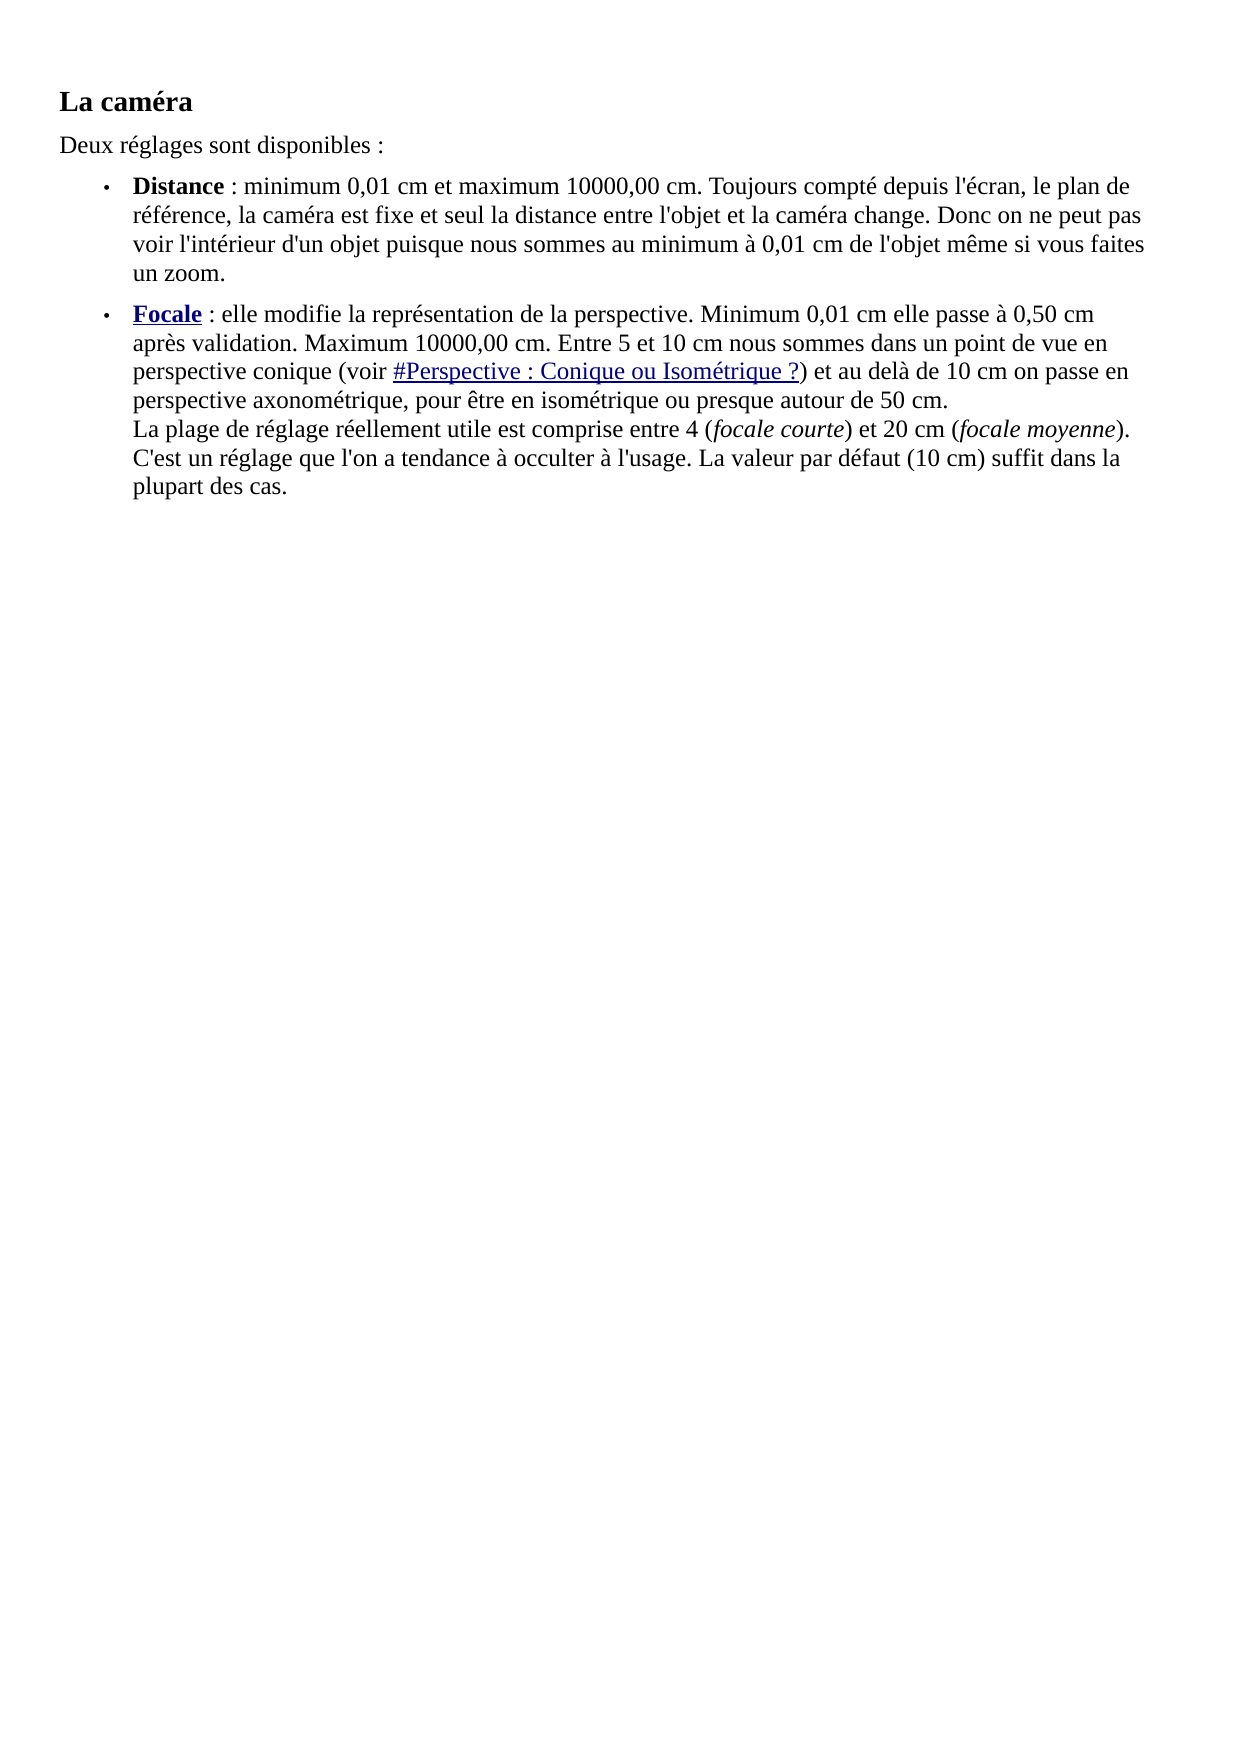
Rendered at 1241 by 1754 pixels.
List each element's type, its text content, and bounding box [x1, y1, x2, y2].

subtitle La caméra [59, 84, 1152, 118]
text Deux réglages sont disponibles : [59, 130, 1152, 159]
list Distance : minimum 0,01 cm et maximum 10000,00 cm. Toujours compté depuis l'écran, le plan de référence, la caméra est fixe et seul la distance entre l'objet et la caméra change. Donc on ne peut pas voir l'intérieur d'un objet puisque nous sommes au minimum à 0,01 cm de l'objet même si vous faites un zoom. [103, 171, 1152, 286]
list Focale : elle modifie la représentation de la perspective. Minimum 0,01 cm elle passe à 0,50 cm après validation. Maximum 10000,00 cm. Entre 5 et 10 cm nous sommes dans un point de vue en perspective conique (voir #Perspective : Conique ou Isométrique ?) et au delà de 10 cm on passe en perspective axonométrique, pour être en isométrique ou presque autour de 50 cm. La plage de réglage réellement utile est comprise entre 4 (focale courte) et 20 cm (focale moyenne). C'est un réglage que l'on a tendance à occulter à l'usage. La valeur par défaut (10 cm) suffit dans la plupart des cas. [103, 299, 1152, 500]
